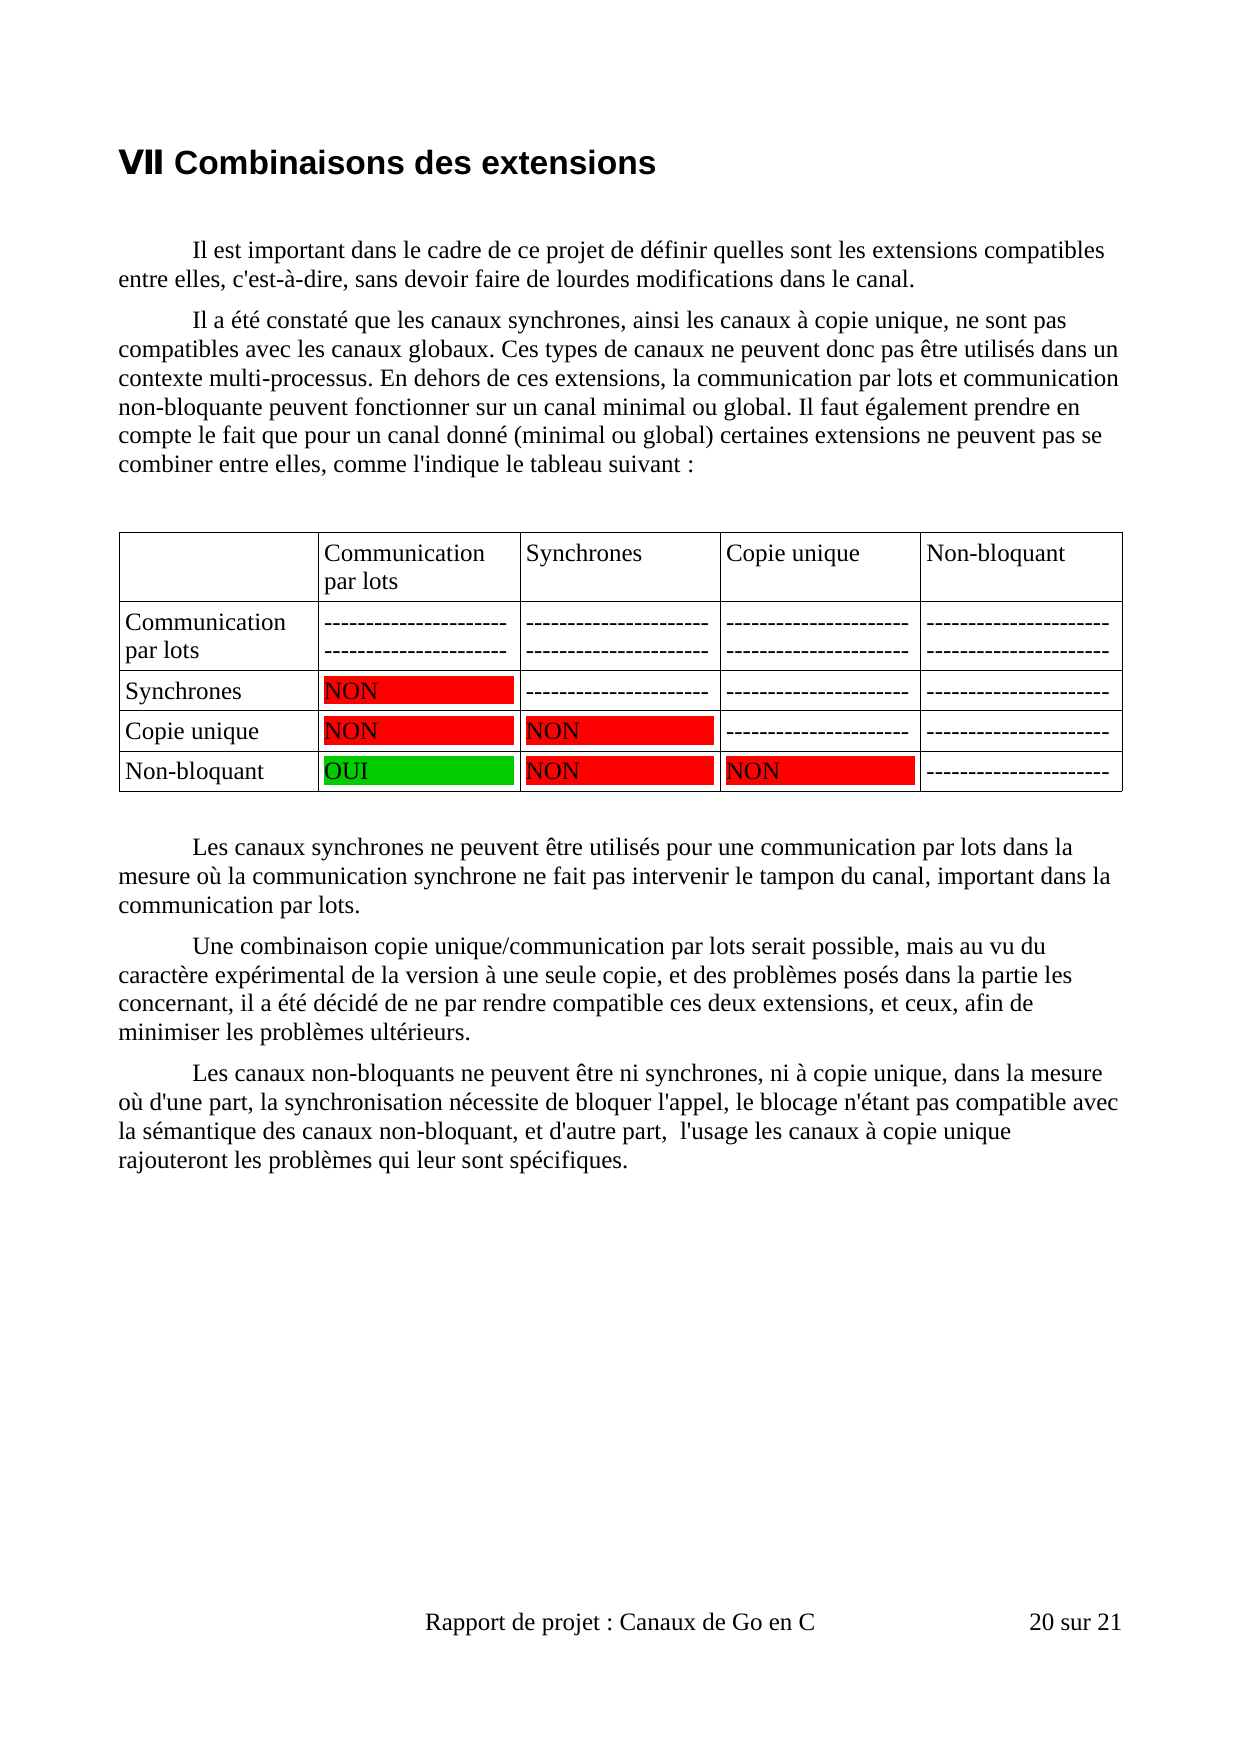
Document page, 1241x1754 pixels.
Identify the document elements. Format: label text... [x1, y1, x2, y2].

table_cell ---------------------- [921, 671, 1122, 710]
text Les canaux non-bloquants ne peuvent être ni synchrones, ni à copie unique, dans la mesure où d'une part, la synchronisation nécessite de bloquer l'appel, le blocage n'étant pas compatible avec la sémantique des canaux non-bloquant, et d'autre part, l'usage les canaux à copie unique rajouteront les problèmes qui leur sont spécifiques. [118, 1058, 1122, 1173]
text Une combinaison copie unique/communication par lots serait possible, mais au vu du caractère expérimental de la version à une seule copie, et des problèmes posés dans la partie les concernant, il a été décidé de ne par rendre compatible ces deux extensions, et ceux, afin de minimiser les problèmes ultérieurs. [118, 931, 1122, 1046]
table_cell NON [721, 752, 920, 791]
table_cell -------------------------------------------- [521, 602, 720, 670]
table_cell ---------------------- [721, 671, 920, 710]
table_header Copie unique [721, 533, 920, 601]
table_cell ---------------------- [721, 711, 920, 751]
table_cell ---------------------- [921, 752, 1122, 791]
table_cell NON [521, 711, 720, 751]
table_cell -------------------------------------------- [721, 602, 920, 670]
table_cell -------------------------------------------- [319, 602, 520, 670]
table_cell ---------------------- [921, 711, 1122, 751]
text Les canaux synchrones ne peuvent être utilisés pour une communication par lots dans la mesure où la communication synchrone ne fait pas intervenir le tampon du canal, important dans la communication par lots. [118, 832, 1122, 918]
table_header Non-bloquant [921, 533, 1122, 601]
subtitle Ⅶ Combinaisons des extensions [118, 143, 1122, 182]
table_cell Copie unique [120, 711, 318, 751]
table_cell NON [319, 711, 520, 751]
table_cell OUI [319, 752, 520, 791]
table_cell -------------------------------------------- [921, 602, 1122, 670]
table_cell NON [319, 671, 520, 710]
text Il est important dans le cadre de ce projet de définir quelles sont les extensions compatibles entre elles, c'est-à-dire, sans devoir faire de lourdes modifications dans le canal. [118, 236, 1122, 293]
table_cell Synchrones [120, 671, 318, 710]
table_cell NON [521, 752, 720, 791]
table_header [120, 533, 318, 601]
table_cell Communication par lots [120, 602, 318, 670]
table_cell ---------------------- [521, 671, 720, 710]
table_header Synchrones [521, 533, 720, 601]
table_cell Non-bloquant [120, 752, 318, 791]
text Il a été constaté que les canaux synchrones, ainsi les canaux à copie unique, ne sont pas compatibles avec les canaux globaux. Ces types de canaux ne peuvent donc pas être utilisés dans un contexte multi-processus. En dehors de ces extensions, la communication par lots et communication non-bloquante peuvent fonctionner sur un canal minimal ou global. Il faut également prendre en compte le fait que pour un canal donné (minimal ou global) certaines extensions ne peuvent pas se combiner entre elles, comme l'indique le tableau suivant : [118, 306, 1122, 478]
table_header Communication par lots [319, 533, 520, 601]
